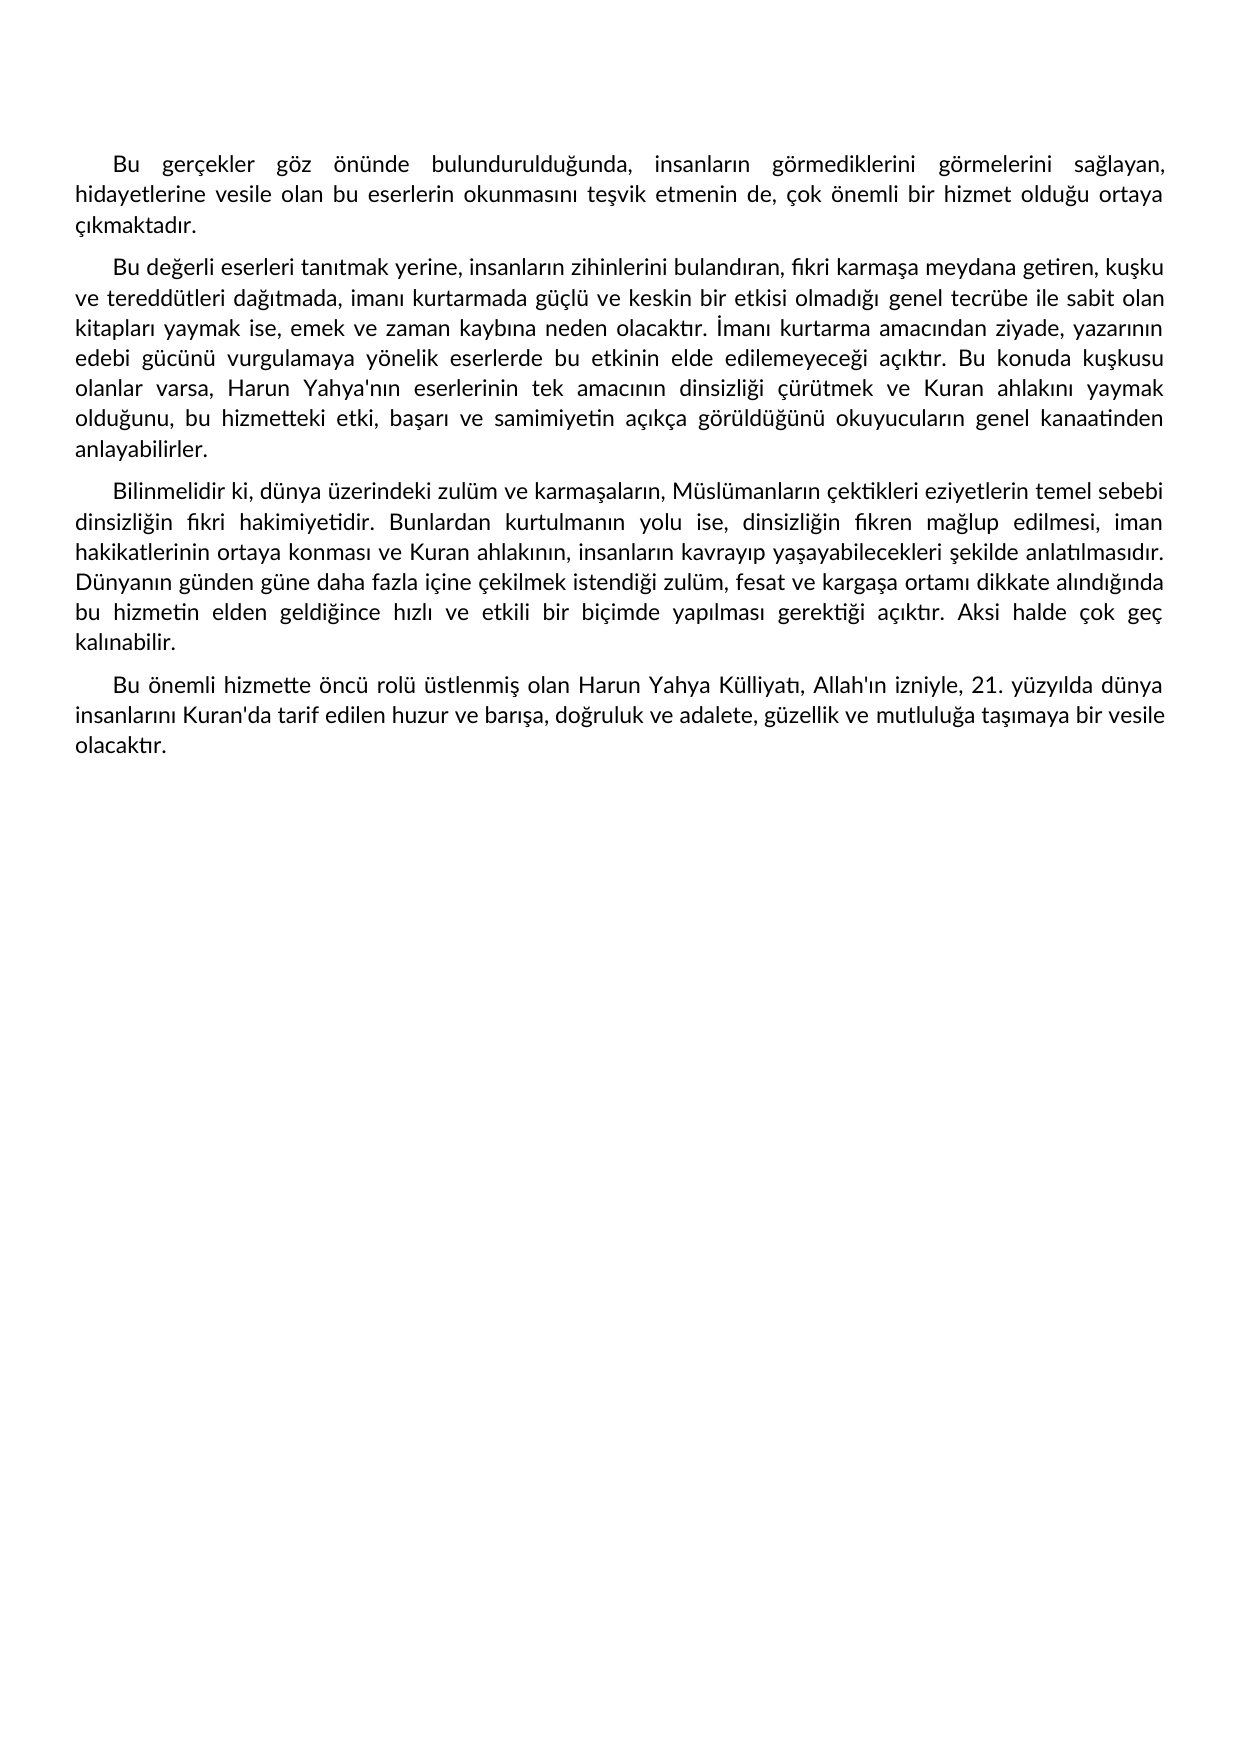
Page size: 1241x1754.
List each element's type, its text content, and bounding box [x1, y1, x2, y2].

text Bu önemli hizmette öncü rolü üstlenmiş olan Harun Yahya Külliyatı, Allah'ın izniyle, 21. yüzyılda dünya insanlarını Kuran'da tarif edilen huzur ve barışa, doğruluk ve adalete, güzellik ve mutluluğa taşımaya bir vesile olacaktır. [75, 671, 1165, 759]
text Bu değerli eserleri tanıtmak yerine, insanların zihinlerini bulandıran, fikri karmaşa meydana getiren, kuşku ve tereddütleri dağıtmada, imanı kurtarmada güçlü ve keskin bir etkisi olmadığı genel tecrübe ile sabit olan kitapları yaymak ise, emek ve zaman kaybına neden olacaktır. İmanı kurtarma amacından ziyade, yazarının edebi gücünü vurgulamaya yönelik eserlerde bu etkinin elde edilemeyeceği açıktır. Bu konuda kuşkusu olanlar varsa, Harun Yahya'nın eserlerinin tek amacının dinsizliği çürütmek ve Kuran ahlakını yaymak olduğunu, bu hizmetteki etki, başarı ve samimiyetin açıkça görüldüğünü okuyucuların genel kanaatinden anlayabilirler. [75, 253, 1165, 462]
text Bu gerçekler göz önünde bulundurulduğunda, insanların görmediklerini görmelerini sağlayan, hidayetlerine vesile olan bu eserlerin okunmasını teşvik etmenin de, çok önemli bir hizmet olduğu ortaya çıkmaktadır. [75, 150, 1165, 238]
text Bilinmelidir ki, dünya üzerindeki zulüm ve karmaşaların, Müslümanların çektikleri eziyetlerin temel sebebi dinsizliğin fikri hakimiyetidir. Bunlardan kurtulmanın yolu ise, dinsizliğin fikren mağlup edilmesi, iman hakikatlerinin ortaya konması ve Kuran ahlakının, insanların kavrayıp yaşayabilecekleri şekilde anlatılmasıdır. Dünyanın günden güne daha fazla içine çekilmek istendiği zulüm, fesat ve kargaşa ortamı dikkate alındığında bu hizmetin elden geldiğince hızlı ve etkili bir biçimde yapılması gerektiği açıktır. Aksi halde çok geç kalınabilir. [75, 477, 1165, 656]
